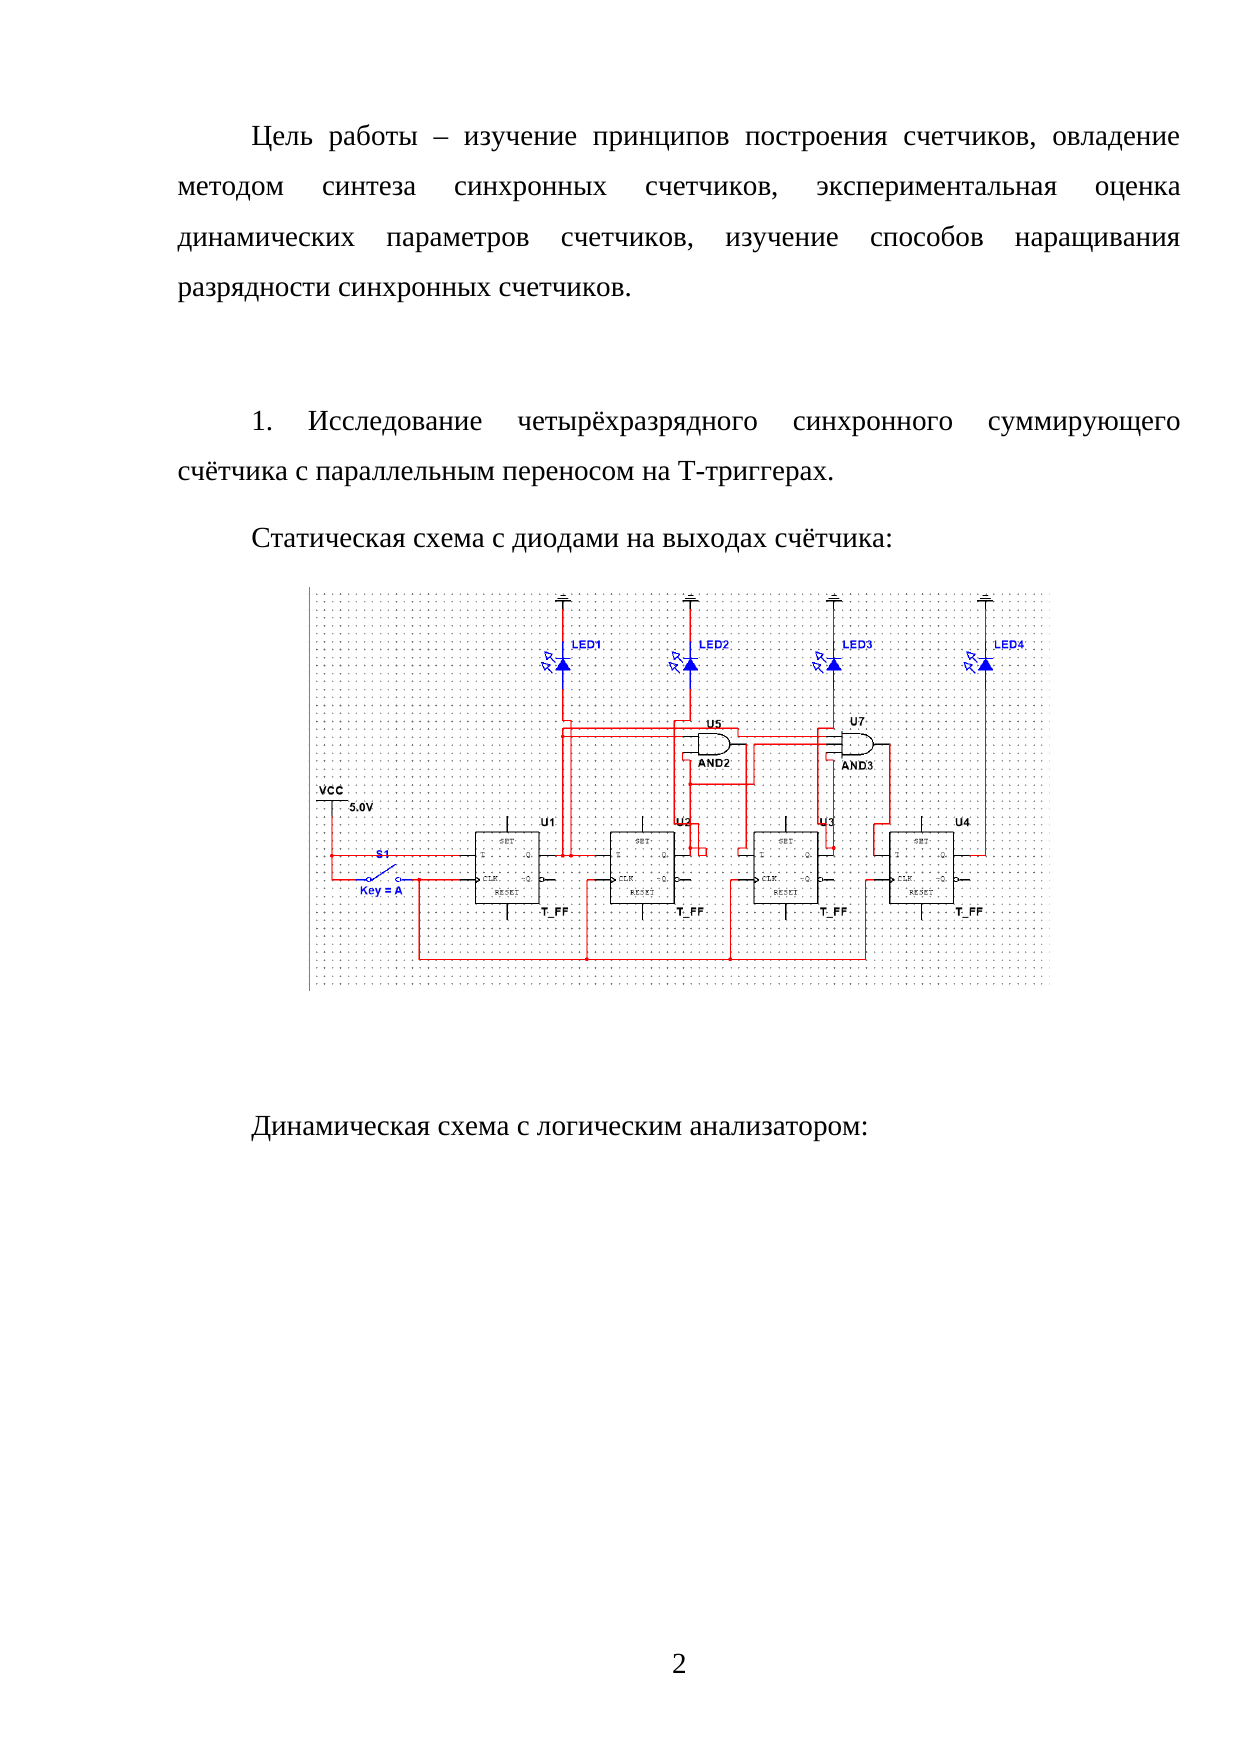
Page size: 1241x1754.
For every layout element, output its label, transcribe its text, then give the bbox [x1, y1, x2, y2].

text Цель работы – изучение принципов построения счетчиков, овладение методом синтеза синхронных счетчиков, экспериментальная оценка динамических параметров счетчиков, изучение способов наращивания разрядности синхронных счетчиков. [177, 118, 1181, 303]
picture [308, 587, 1050, 991]
text 1. Исследование четырёхразрядного синхронного суммирующего счётчика с параллельным переносом на Т-триггерах. [177, 403, 1181, 487]
text Динамическая схема с логическим анализатором: [177, 1108, 1181, 1142]
text Статическая схема с диодами на выходах счётчика: [177, 520, 1181, 554]
